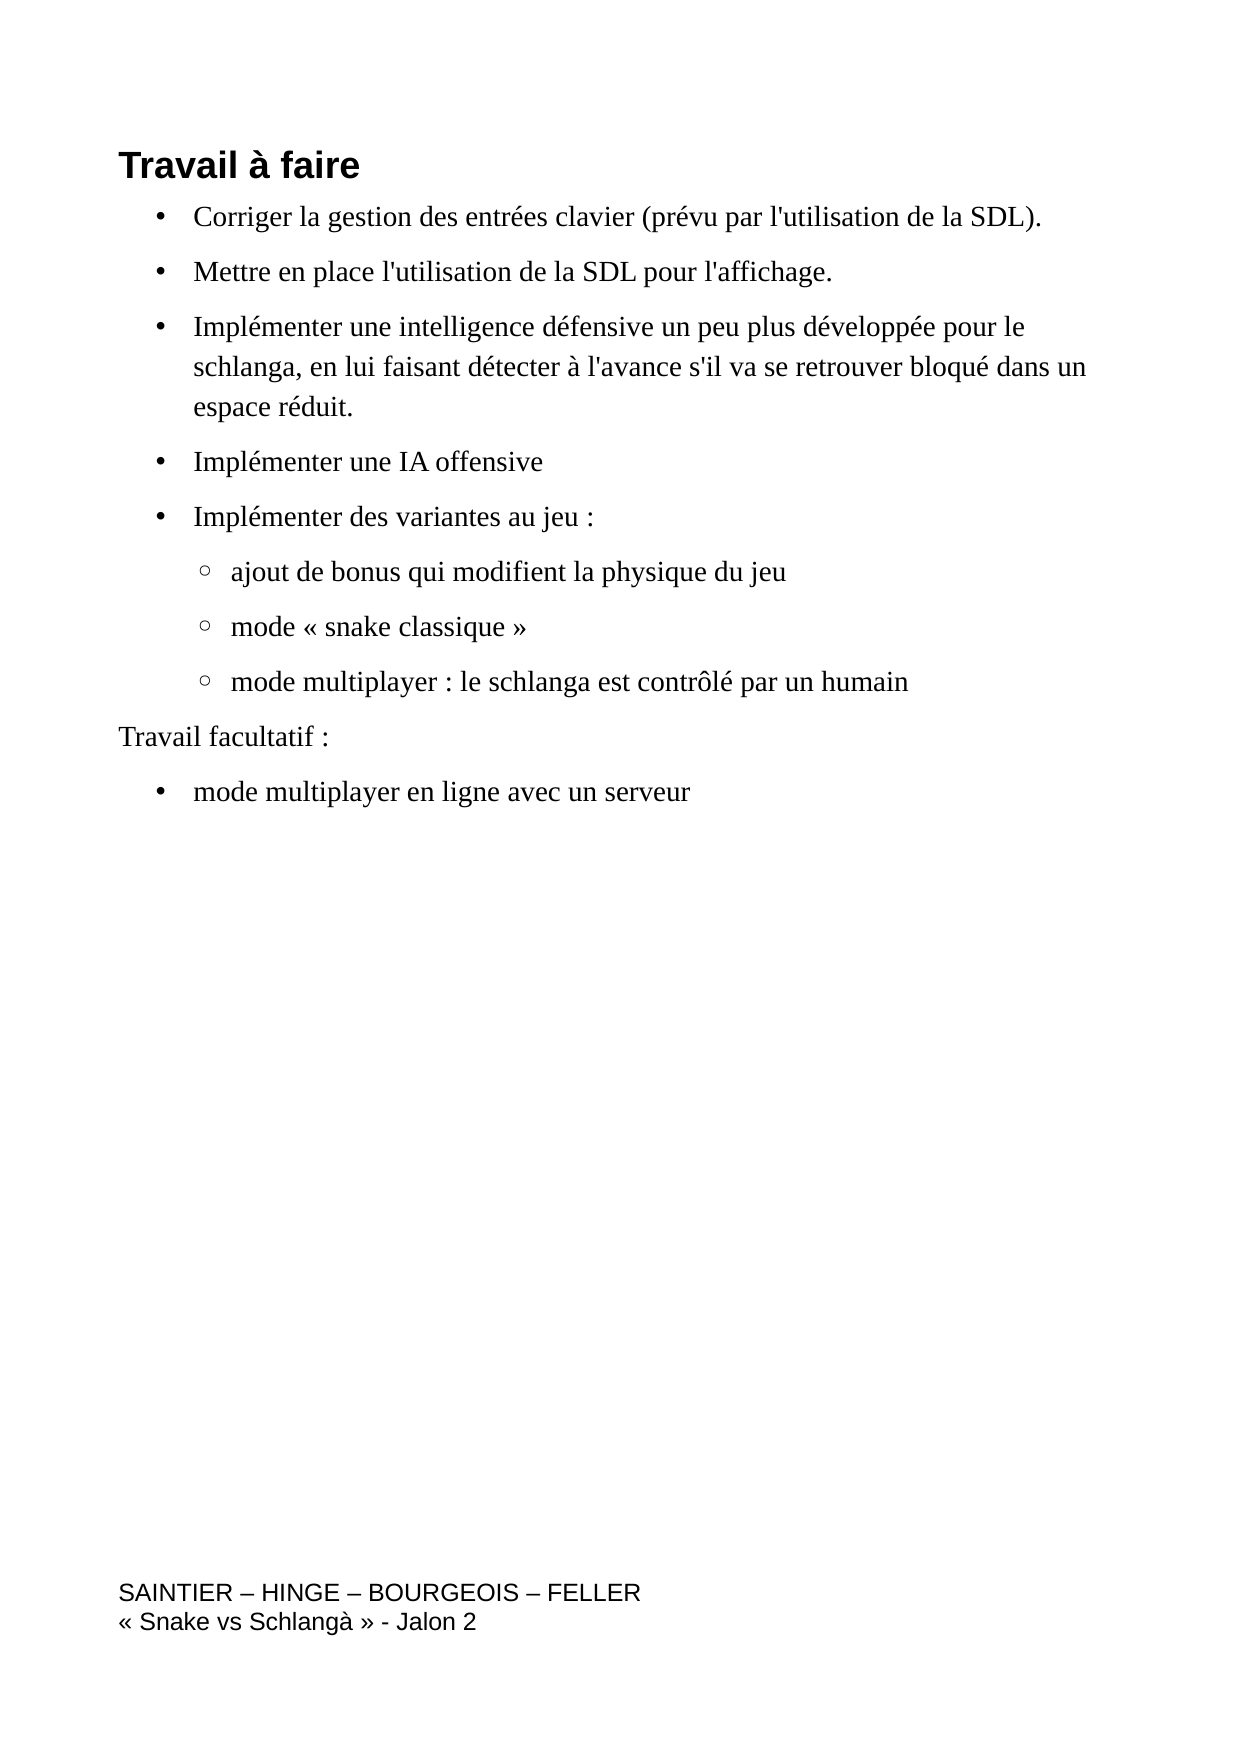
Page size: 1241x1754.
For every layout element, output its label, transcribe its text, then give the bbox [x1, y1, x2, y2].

list Mettre en place l'utilisation de la SDL pour l'affichage. [156, 254, 1122, 288]
list mode multiplayer en ligne avec un serveur [156, 774, 1122, 807]
subtitle Travail à faire [118, 143, 1122, 187]
list Implémenter une intelligence défensive un peu plus développée pour le schlanga, en lui faisant détecter à l'avance s'il va se retrouver bloqué dans un espace réduit. [156, 309, 1122, 423]
list Implémenter une IA offensive [156, 444, 1122, 478]
list mode multiplayer : le schlanga est contrôlé par un humain [193, 664, 1122, 698]
list ajout de bonus qui modifient la physique du jeu [193, 554, 1122, 588]
list mode « snake classique » [193, 609, 1122, 643]
list Implémenter des variantes au jeu : [156, 499, 1122, 533]
list Corriger la gestion des entrées clavier (prévu par l'utilisation de la SDL). [156, 199, 1122, 233]
text Travail facultatif : [118, 719, 1122, 752]
